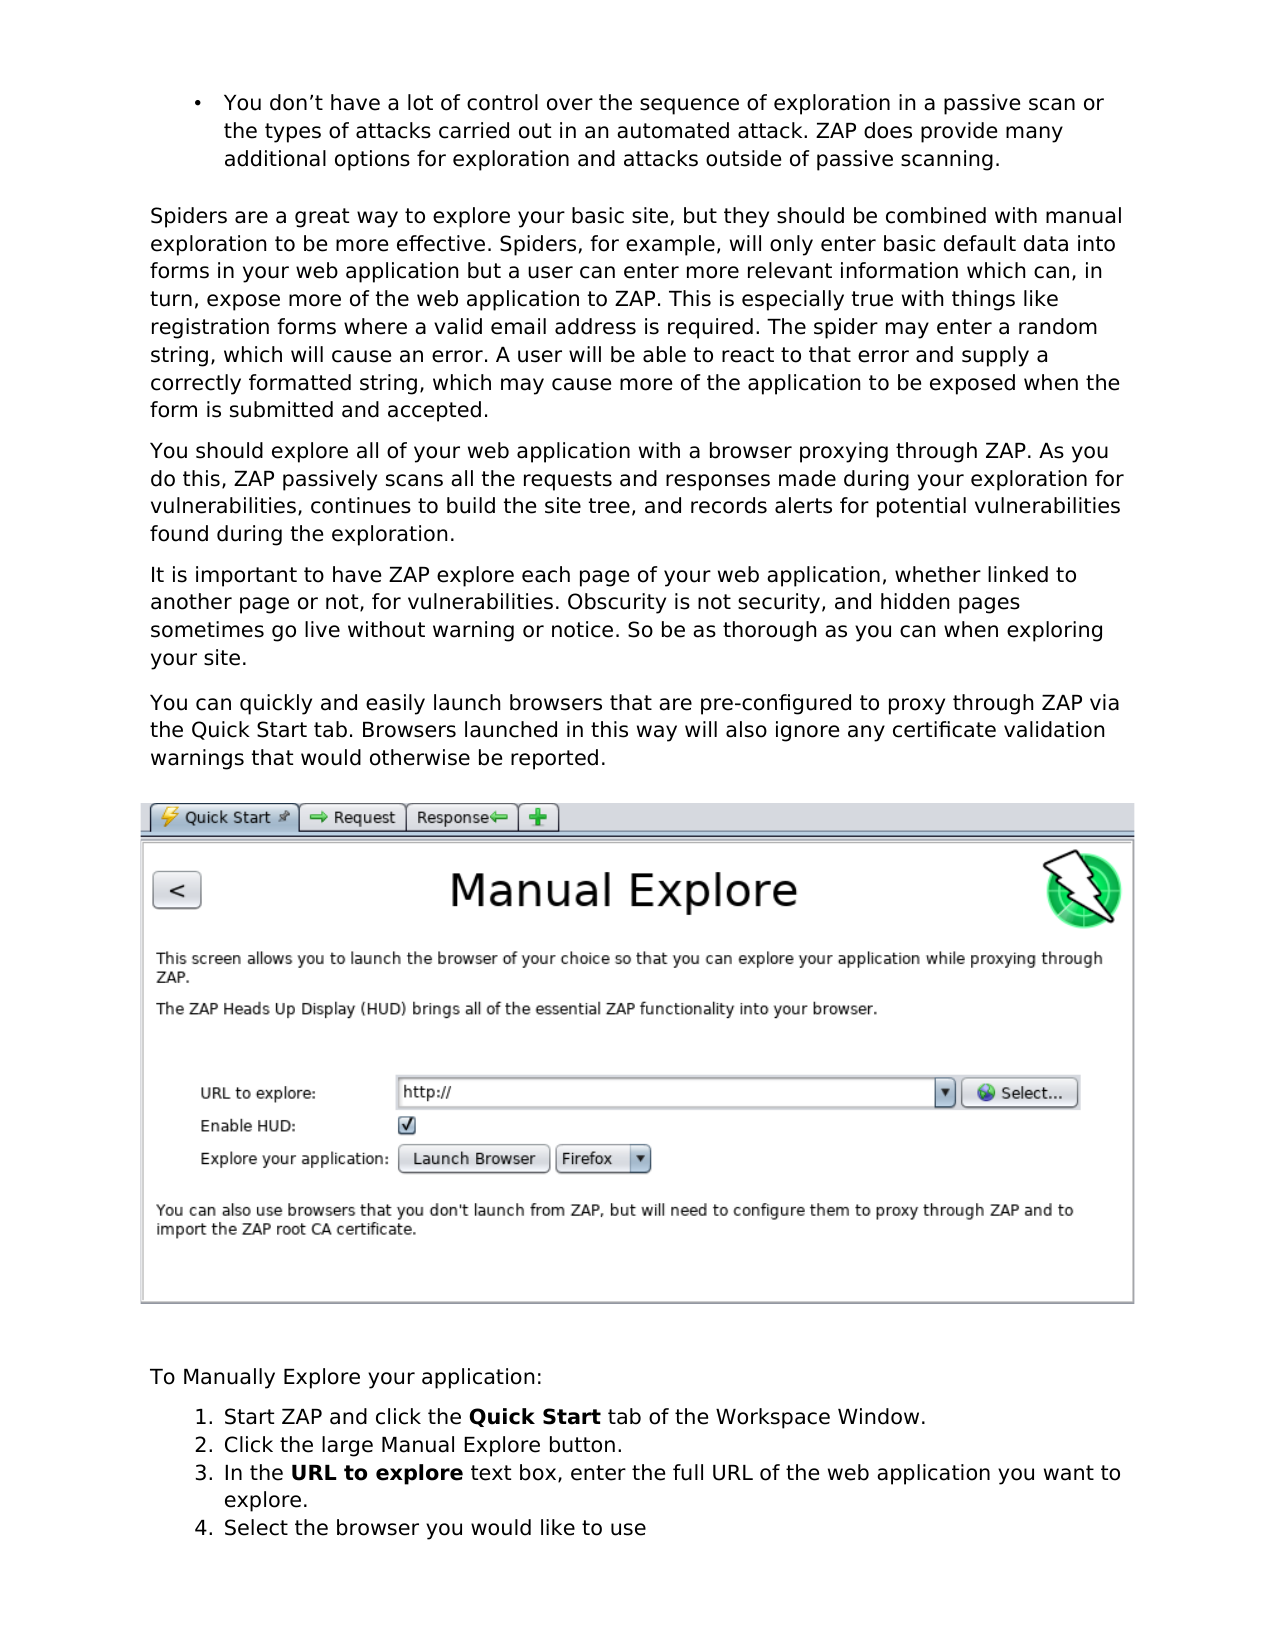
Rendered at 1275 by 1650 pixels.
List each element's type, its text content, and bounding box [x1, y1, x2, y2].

text You can quickly and easily launch browsers that are pre-configured to proxy through ZAP via the Quick Start tab. Browsers launched in this way will also ignore any certificate validation warnings that would otherwise be reported. [150, 691, 1125, 770]
list Start ZAP and click the Quick Start tab of the Workspace Window. [194, 1405, 1125, 1429]
list Select the browser you would like to use [194, 1516, 1125, 1541]
text It is important to have ZAP explore each page of your web application, whether linked to another page or not, for vulnerabilities. Obscurity is not security, and hidden pages sometimes go live without warning or notice. So be as thorough as you can when exploring your site. [150, 563, 1125, 670]
list You don’t have a lot of control over the sequence of exploration in a passive scan or the types of attacks carried out in an automated attack. ZAP does provide many additional options for exploration and attacks outside of passive scanning. [194, 91, 1125, 171]
text Spiders are a great way to explore your basic site, but they should be combined with manual exploration to be more effective. Spiders, for example, will only enter basic default data into forms in your web application but a user can enter more relevant information which can, in turn, expose more of the web application to ZAP. This is especially true with things like registration forms where a valid email address is required. The spider may enter a random string, which will cause an error. A user will be able to react to that error and supply a correctly formatted string, which may cause more of the application to be exposed when the form is submitted and accepted. [150, 204, 1125, 423]
text You should explore all of your web application with a browser proxying through ZAP. As you do this, ZAP passively scans all the requests and responses made during your exploration for vulnerabilities, continues to build the site tree, and records alerts for potential vulnerabilities found during the exploration. [150, 439, 1125, 547]
list Click the large Manual Explore button. [194, 1433, 1125, 1457]
text To Manually Explore your application: [150, 1365, 1125, 1389]
list In the URL to explore text box, enter the full URL of the web application you want to explore. [194, 1461, 1125, 1513]
